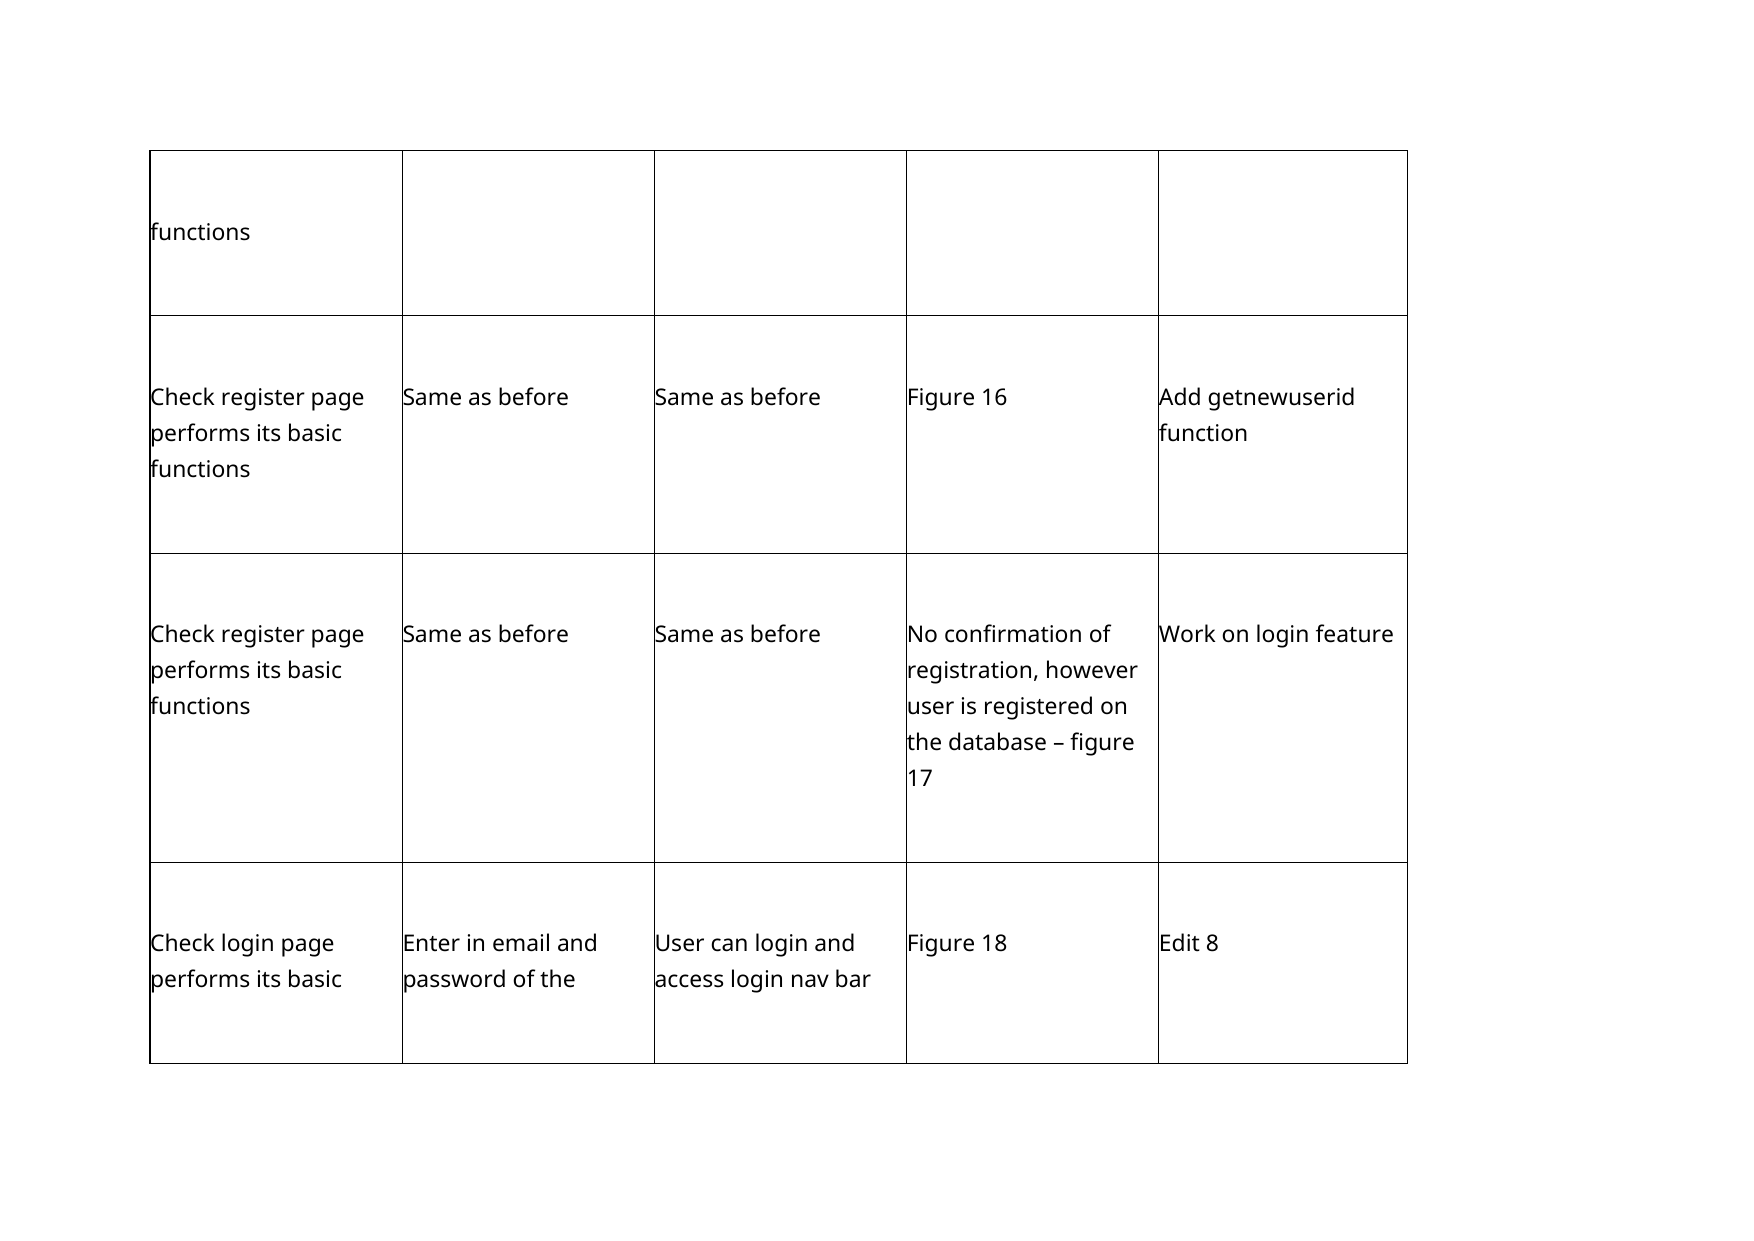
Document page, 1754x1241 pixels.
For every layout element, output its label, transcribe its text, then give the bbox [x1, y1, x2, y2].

table_cell Add getnewuserid function [1159, 316, 1407, 552]
table_cell Same as before [403, 316, 654, 552]
table_cell Check register page performs its basic functions [151, 554, 402, 862]
table_cell [1159, 151, 1407, 315]
table_cell Figure 18 [907, 863, 1158, 1063]
table_cell [655, 151, 906, 315]
table_cell Figure 16 [907, 316, 1158, 552]
table_cell Same as before [403, 554, 654, 862]
table_cell [403, 151, 654, 315]
table_cell User can login and access login nav bar [655, 863, 906, 1063]
table_cell Same as before [655, 316, 906, 552]
table_cell Check login page performs its basic [151, 863, 402, 1063]
table_cell Edit 8 [1159, 863, 1407, 1063]
table_cell Enter in email and password of the [403, 863, 654, 1063]
table_cell [907, 151, 1158, 315]
table_cell No confirmation of registration, however user is registered on the database – figure 17 [907, 554, 1158, 862]
table_cell Check register page performs its basic functions [151, 316, 402, 552]
table_cell Work on login feature [1159, 554, 1407, 862]
table_cell Same as before [655, 554, 906, 862]
table_cell functions [151, 151, 402, 315]
